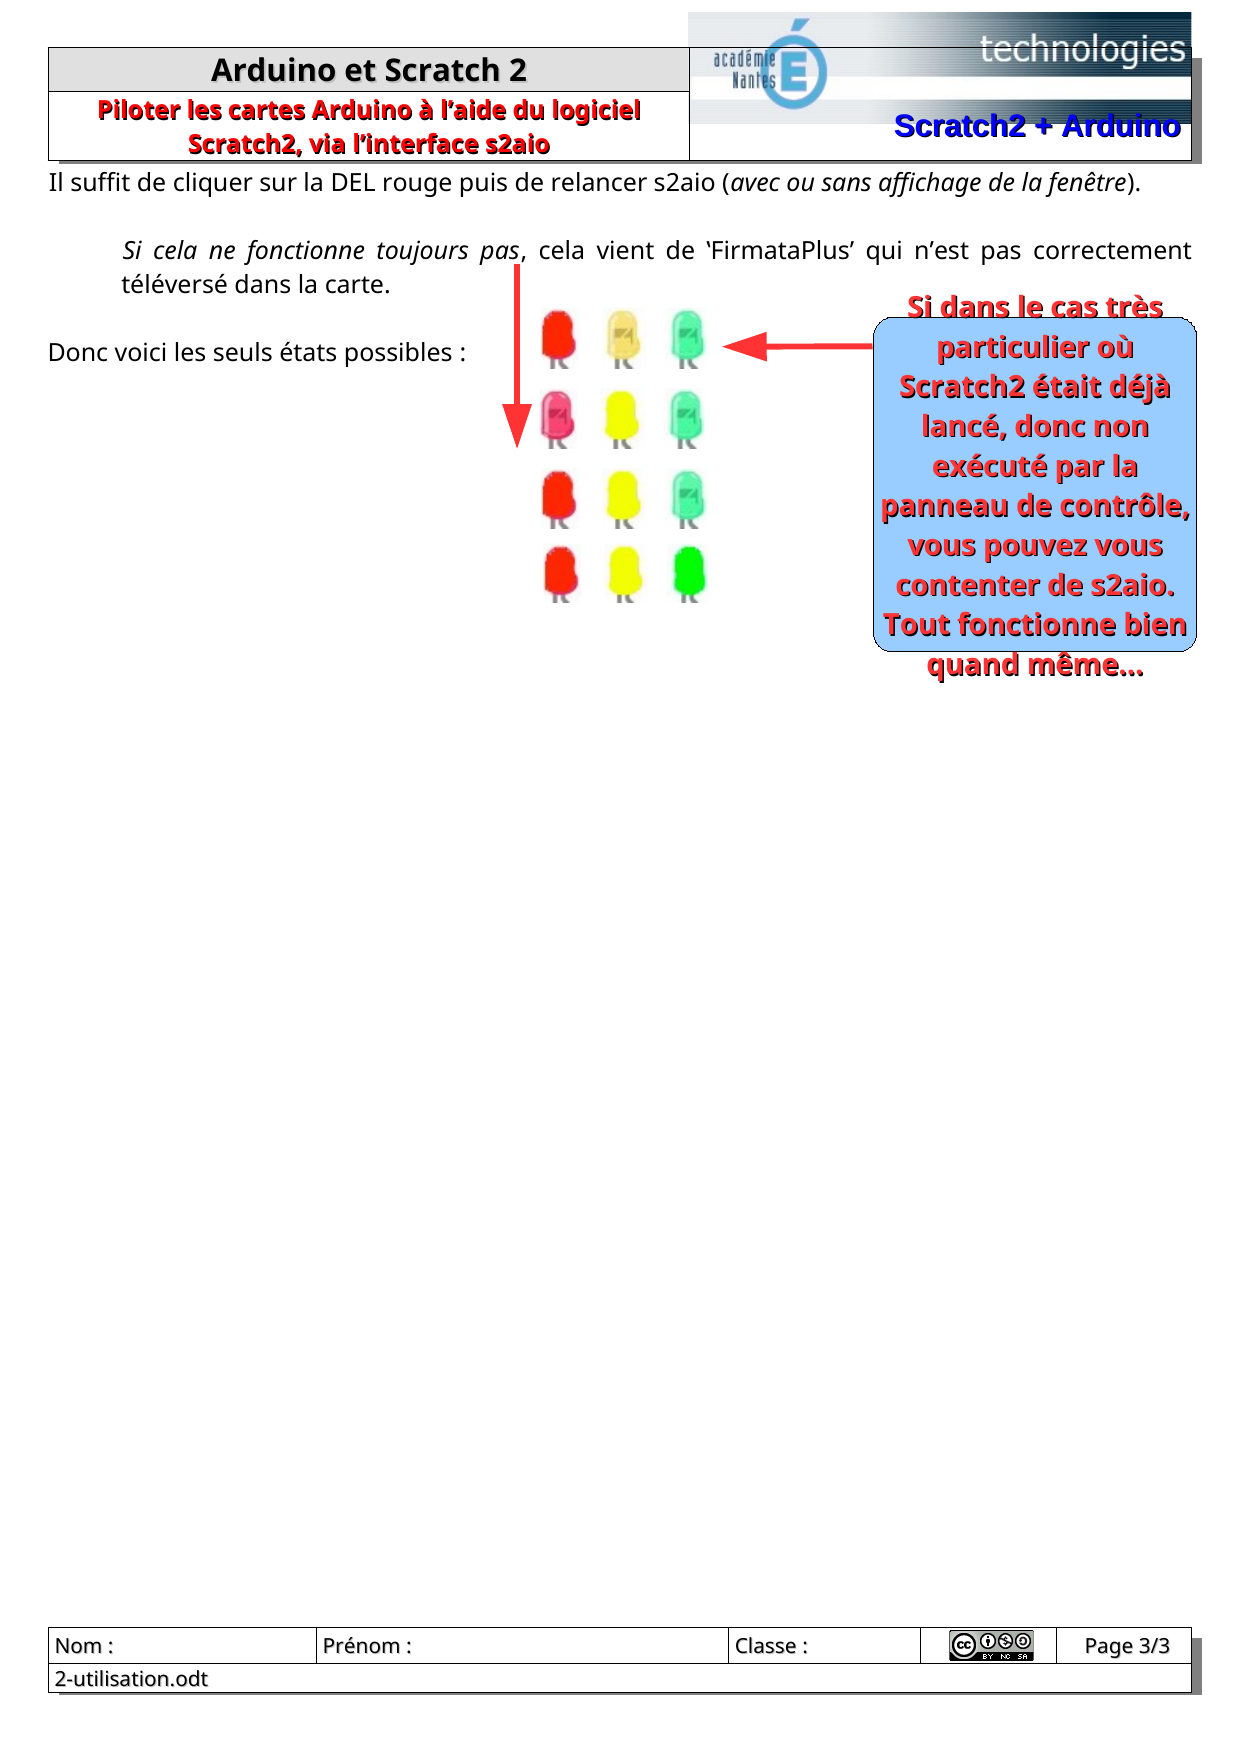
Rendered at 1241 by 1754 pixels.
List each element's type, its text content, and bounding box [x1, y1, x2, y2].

text Donc voici les seuls états possibles : [47, 335, 514, 369]
picture [540, 465, 710, 529]
picture [949, 1630, 1034, 1661]
text Si cela ne fonctionne toujours pas, cela vient de ‛FirmataPlus’ qui n’est pas correctement téléversé dans la carte. [121, 233, 1193, 301]
text Il suffit de cliquer sur la DEL rouge puis de relancer s2aio (avec ou sans affichage de la fenêtre). [47, 164, 1193, 198]
picture [690, 48, 1191, 124]
picture [536, 541, 716, 603]
picture [532, 384, 708, 449]
picture [535, 305, 708, 369]
picture [688, 12, 1192, 47]
text [708, 335, 873, 369]
